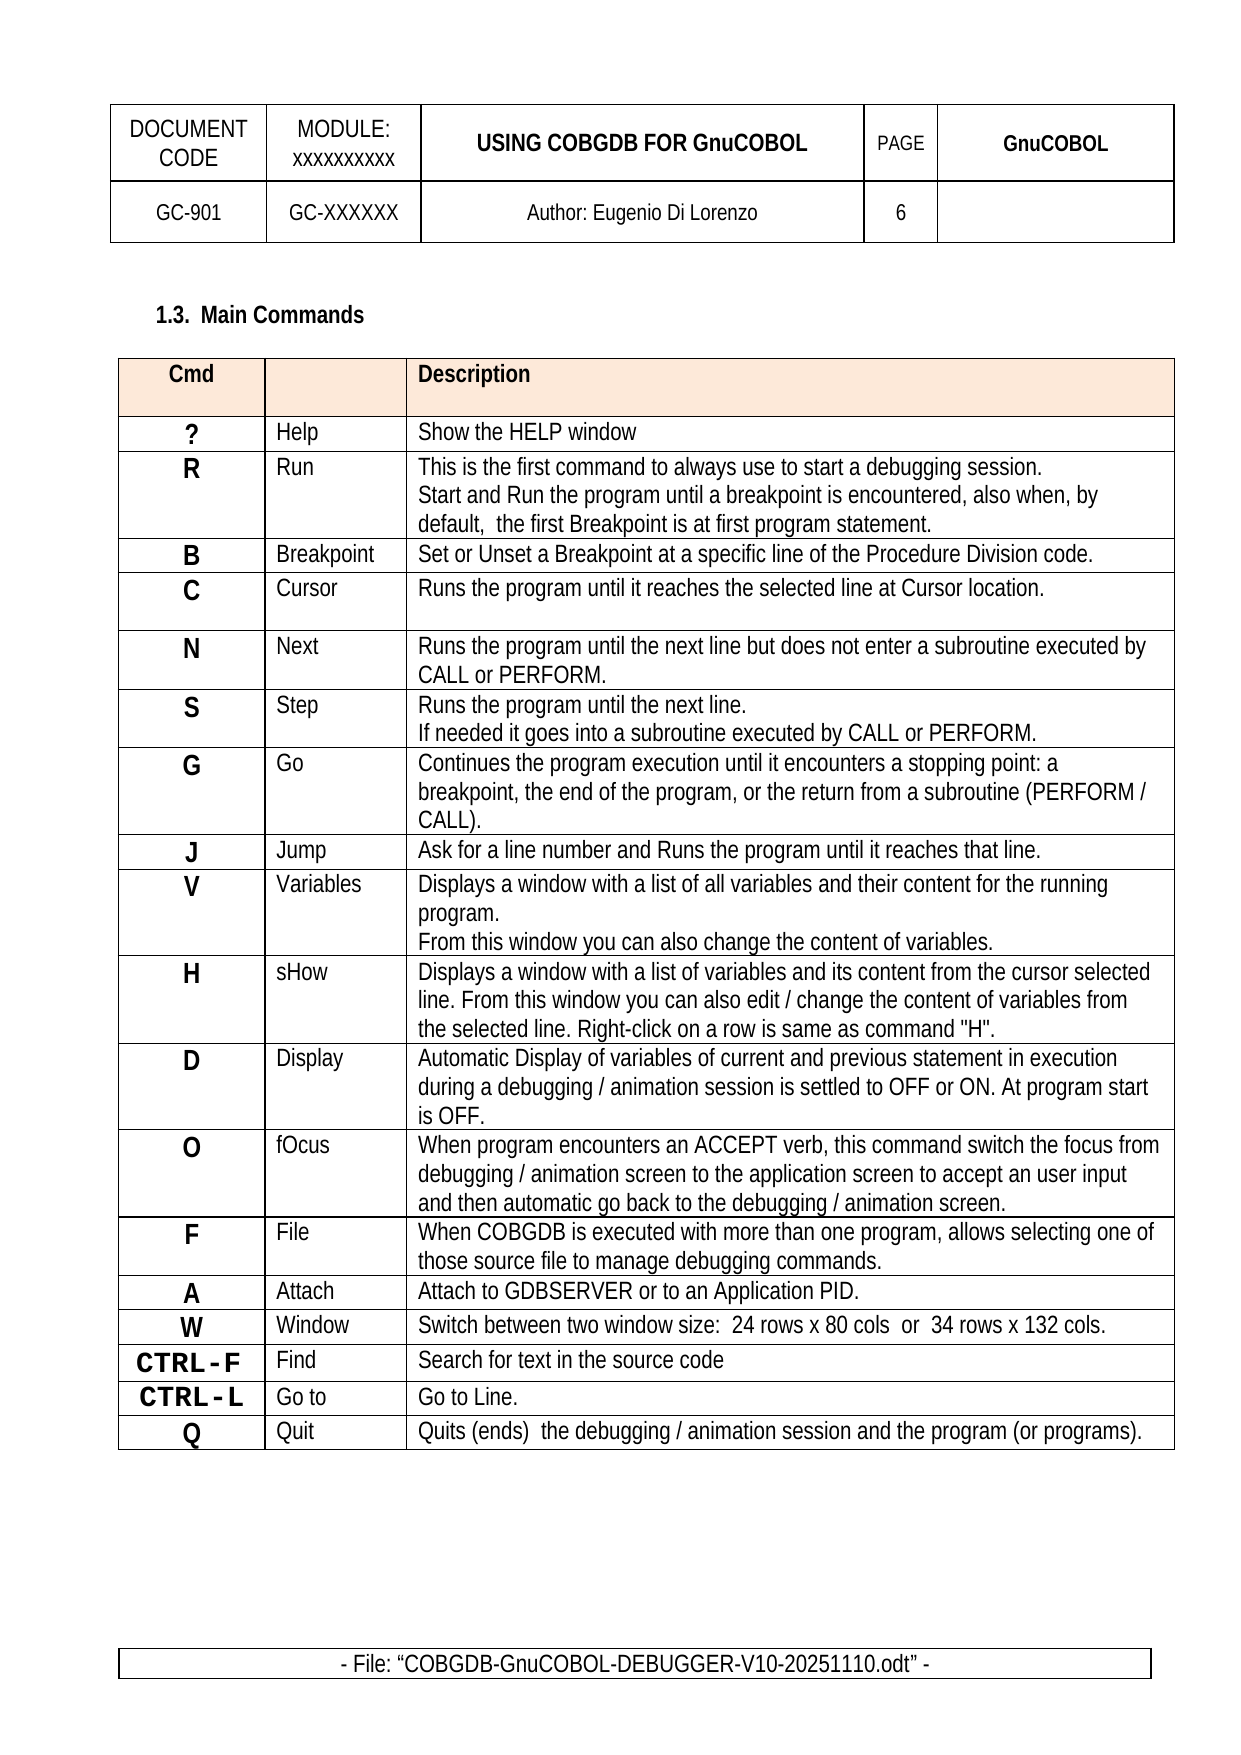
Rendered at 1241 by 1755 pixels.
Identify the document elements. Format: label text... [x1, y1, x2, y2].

table_cell D [119, 1044, 264, 1129]
table_cell Find [266, 1345, 406, 1381]
table_cell Variables [266, 870, 406, 955]
table_cell S [119, 690, 264, 747]
table_cell Go [266, 748, 406, 834]
table_header Cmd [119, 359, 264, 416]
table_cell B [119, 539, 264, 572]
table_cell N [119, 631, 264, 689]
table_cell Displays a window with a list of all variables and their content for the running program. From this window you can also change the content of variables. [407, 870, 1174, 955]
table_cell Show the HELP window [407, 417, 1174, 451]
table_cell Go to [266, 1382, 406, 1415]
table_cell fOcus [266, 1130, 406, 1216]
table_cell Go to Line. [407, 1382, 1174, 1415]
table_cell Attach to GDBSERVER or to an Application PID. [407, 1276, 1174, 1309]
table_cell Display [266, 1044, 406, 1129]
table_cell Quit [266, 1416, 406, 1449]
table_cell Search for text in the source code [407, 1345, 1174, 1381]
table_cell R [119, 452, 264, 537]
table_cell J [119, 835, 264, 868]
table_cell H [119, 956, 264, 1042]
table_cell Q [119, 1416, 264, 1449]
table_cell Cursor [266, 573, 406, 630]
table_header Description [407, 359, 1174, 416]
table_cell Runs the program until it reaches the selected line at Cursor location. [407, 573, 1174, 630]
subtitle Main Commands [156, 300, 1152, 329]
table_cell Ask for a line number and Runs the program until it reaches that line. [407, 835, 1174, 868]
table_cell Help [266, 417, 406, 451]
table_cell A [119, 1276, 264, 1309]
table_cell File [266, 1218, 406, 1275]
table_cell CTRL-L [119, 1382, 264, 1415]
table_cell Attach [266, 1276, 406, 1309]
table_cell Quits (ends) the debugging / animation session and the program (or programs). [407, 1416, 1174, 1449]
table_cell O [119, 1130, 264, 1216]
table_cell Window [266, 1310, 406, 1344]
table_header [266, 359, 406, 416]
table_cell Automatic Display of variables of current and previous statement in execution during a debugging / animation session is settled to OFF or ON. At program start is OFF. [407, 1044, 1174, 1129]
table_cell Jump [266, 835, 406, 868]
table_cell G [119, 748, 264, 834]
table_cell V [119, 870, 264, 955]
table_cell Step [266, 690, 406, 747]
table_cell W [119, 1310, 264, 1344]
table_cell When program encounters an ACCEPT verb, this command switch the focus from debugging / animation screen to the application screen to accept an user input and then automatic go back to the debugging / animation screen. [407, 1130, 1174, 1216]
table_cell C [119, 573, 264, 630]
table_cell CTRL-F [119, 1345, 264, 1381]
table_cell Displays a window with a list of variables and its content from the cursor selected line. From this window you can also edit / change the content of variables from the selected line. Right-click on a row is same as command "H". [407, 956, 1174, 1042]
table_cell ? [119, 417, 264, 451]
table_cell Breakpoint [266, 539, 406, 572]
table_cell Continues the program execution until it encounters a stopping point: a breakpoint, the end of the program, or the return from a subroutine (PERFORM / CALL). [407, 748, 1174, 834]
table_cell F [119, 1218, 264, 1275]
table_cell Next [266, 631, 406, 689]
table_cell When COBGDB is executed with more than one program, allows selecting one of those source file to manage debugging commands. [407, 1218, 1174, 1275]
table_cell Switch between two window size: 24 rows x 80 cols or 34 rows x 132 cols. [407, 1310, 1174, 1344]
table_cell Run [266, 452, 406, 537]
table_cell Runs the program until the next line. If needed it goes into a subroutine executed by CALL or PERFORM. [407, 690, 1174, 747]
table_cell Runs the program until the next line but does not enter a subroutine executed by CALL or PERFORM. [407, 631, 1174, 689]
table_cell This is the first command to always use to start a debugging session. Start and Run the program until a breakpoint is encountered, also when, by default, the first Breakpoint is at first program statement. [407, 452, 1174, 537]
table_cell Set or Unset a Breakpoint at a specific line of the Procedure Division code. [407, 539, 1174, 572]
table_cell sHow [266, 956, 406, 1042]
